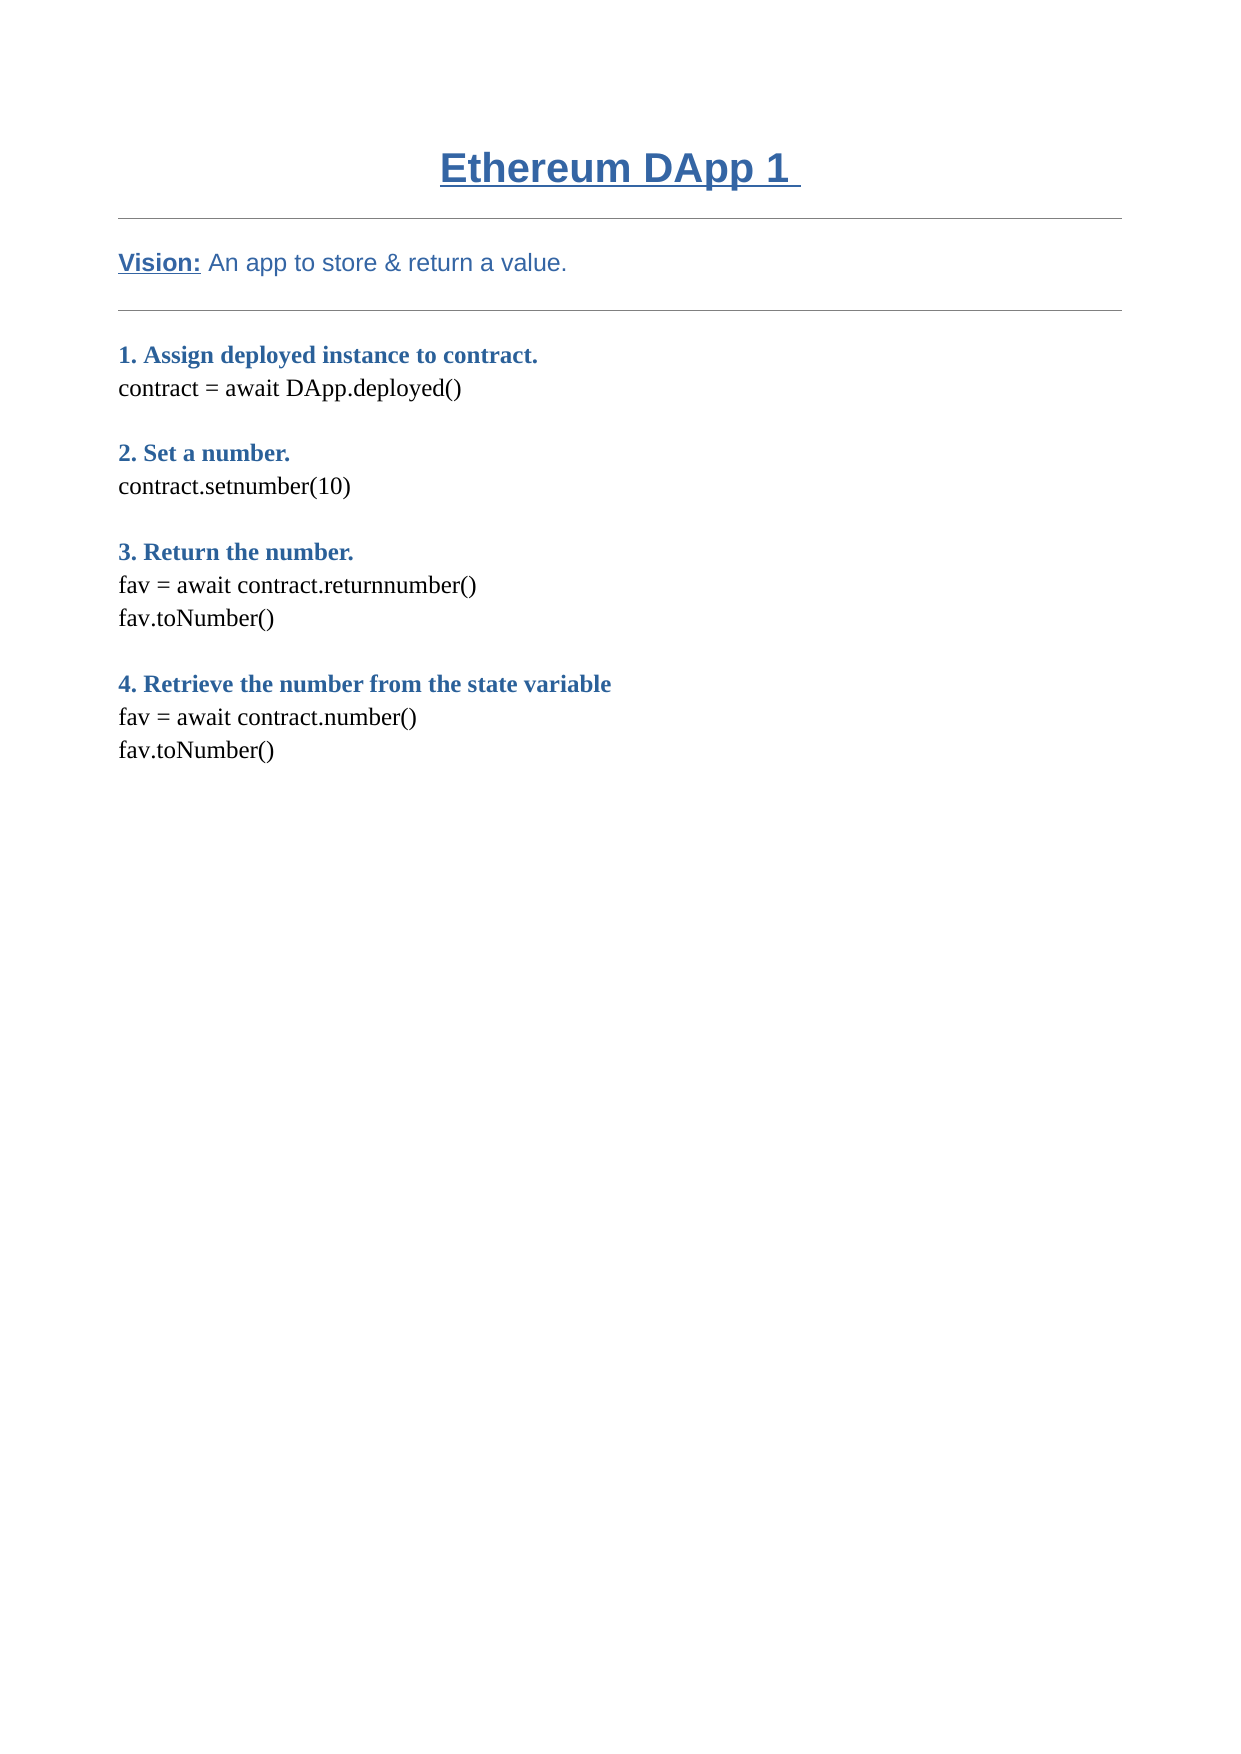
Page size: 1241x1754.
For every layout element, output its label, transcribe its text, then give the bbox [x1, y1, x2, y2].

text 4. Retrieve the number from the state variable [118, 669, 1122, 697]
text 2. Set a number. [118, 438, 1122, 467]
text fav.toNumber() [118, 735, 1122, 763]
text fav = await contract.returnnumber() [118, 570, 1122, 599]
text 3. Return the number. [118, 537, 1122, 566]
text contract = await DApp.deployed() [118, 373, 1122, 401]
text Vision: An app to store & return a value. [118, 248, 1122, 277]
text 1. Assign deployed instance to contract. [118, 340, 1122, 368]
text fav = await contract.number() [118, 702, 1122, 730]
text contract.setnumber(10) [118, 471, 1122, 500]
subtitle Ethereum DApp 1 [118, 143, 1122, 191]
text fav.toNumber() [118, 603, 1122, 632]
